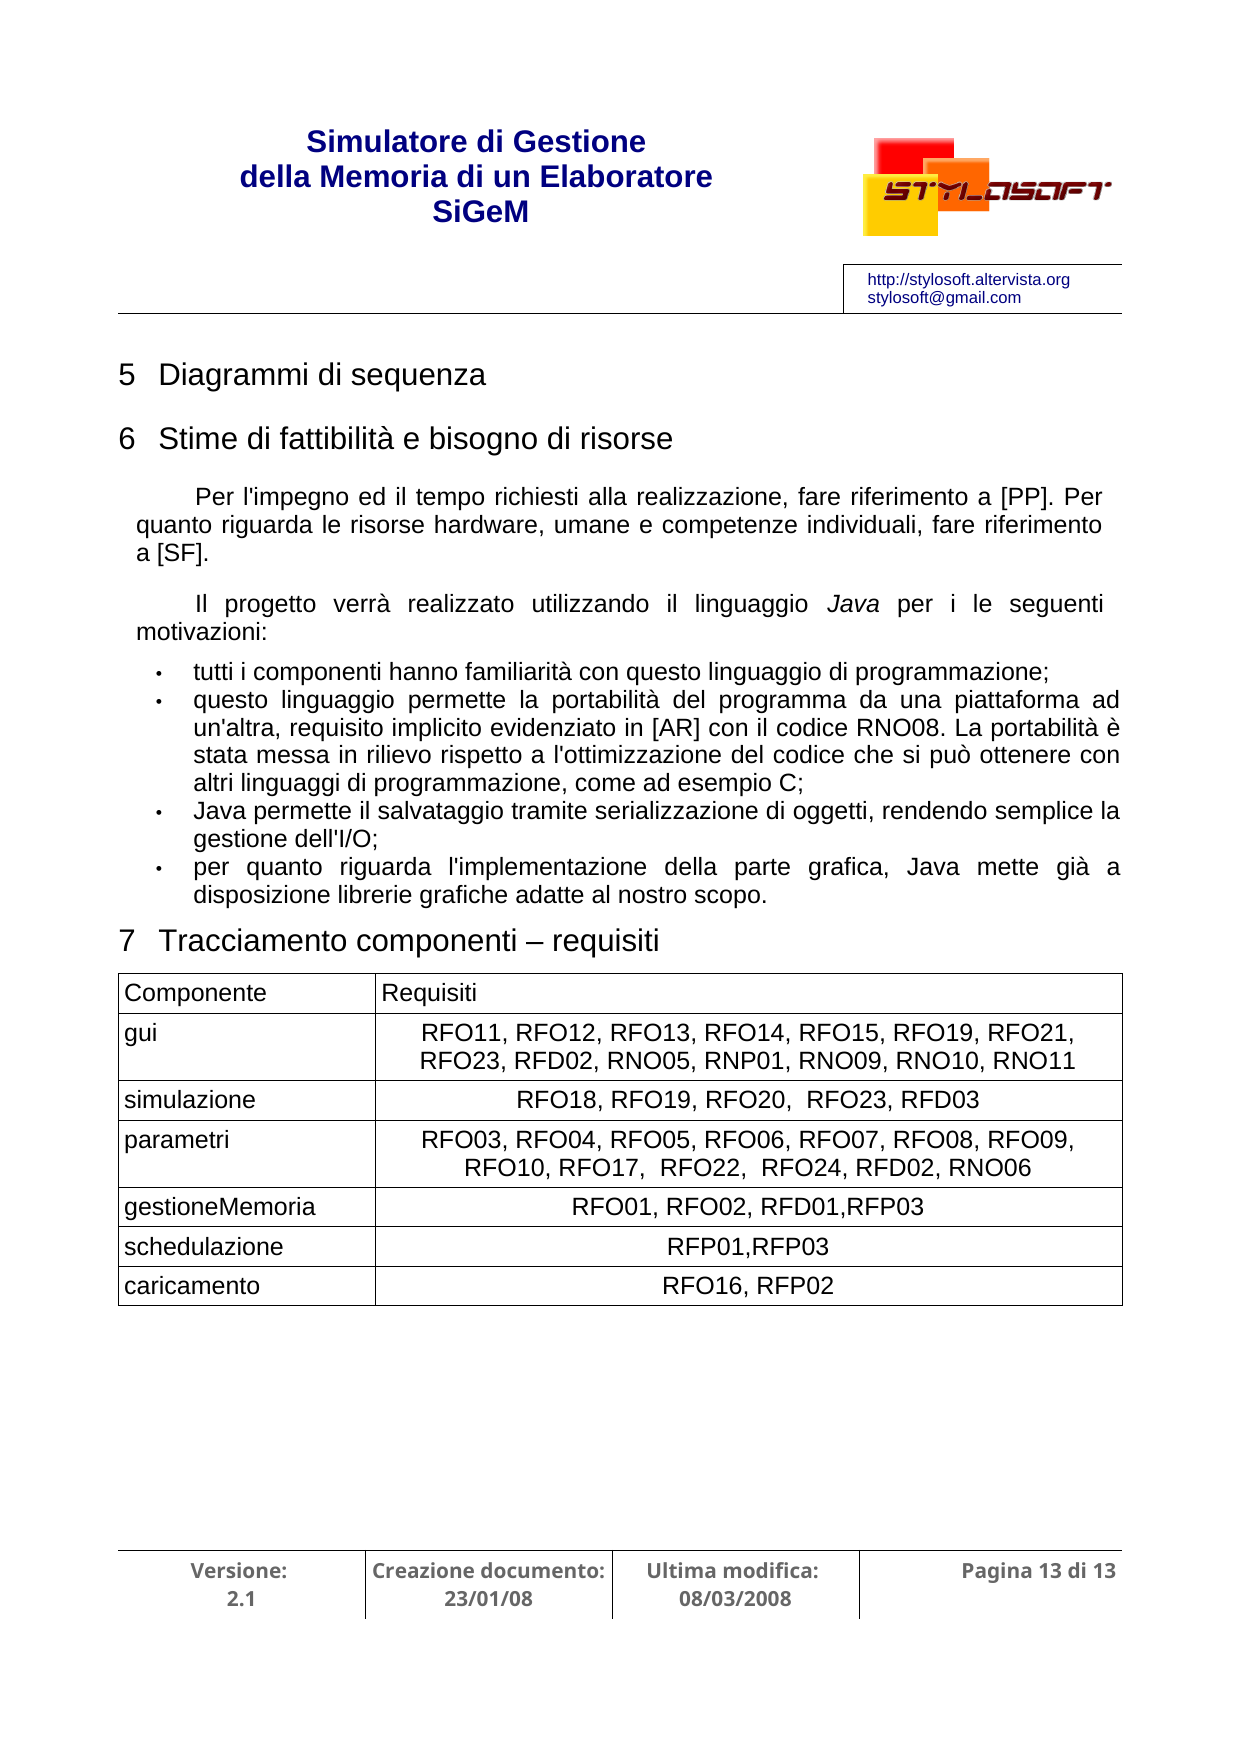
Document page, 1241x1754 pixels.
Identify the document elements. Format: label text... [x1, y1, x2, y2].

picture [848, 123, 1117, 247]
table_cell gestioneMemoria [119, 1188, 375, 1226]
table_cell RFP01,RFP03 [376, 1227, 1122, 1266]
table_cell RFO01, RFO02, RFD01,RFP03 [376, 1188, 1122, 1226]
table_cell RFO16, RFP02 [376, 1267, 1122, 1305]
table_cell gui [119, 1014, 375, 1080]
table_header Requisiti [376, 974, 1122, 1013]
subtitle Stime di fattibilità e bisogno di risorse [118, 421, 1122, 456]
table_cell simulazione [119, 1081, 375, 1119]
table_cell caricamento [119, 1267, 375, 1305]
table_cell RFO18, RFO19, RFO20, RFO23, RFD03 [376, 1081, 1122, 1119]
text Per l'impegno ed il tempo richiesti alla realizzazione, fare riferimento a [PP]. Per quanto riguarda le risorse hardware, umane e competenze individuali, fare riferimento a [SF]. [136, 483, 1104, 566]
list tutti i componenti hanno familiarità con questo linguaggio di programmazione; [156, 657, 1122, 685]
subtitle Diagrammi di sequenza [118, 357, 1122, 392]
list Java permette il salvataggio tramite serializzazione di oggetti, rendendo semplice la gestione dell'I/O; [156, 797, 1122, 853]
text Il progetto verrà realizzato utilizzando il linguaggio Java per i le seguenti motivazioni: [136, 590, 1104, 646]
table_cell schedulazione [119, 1227, 375, 1266]
list questo linguaggio permette la portabilità del programma da una piattaforma ad un'altra, requisito implicito evidenziato in [AR] con il codice RNO08. La portabilità è stata messa in rilievo rispetto a l'ottimizzazione del codice che si può ottenere con altri linguaggi di programmazione, come ad esempio C; [156, 685, 1122, 797]
table_header Componente [119, 974, 375, 1013]
table_cell RFO11, RFO12, RFO13, RFO14, RFO15, RFO19, RFO21, RFO23, RFD02, RNO05, RNP01, RNO09, RNO10, RNO11 [376, 1014, 1122, 1080]
subtitle Tracciamento componenti – requisiti [118, 923, 1122, 958]
list per quanto riguarda l'implementazione della parte grafica, Java mette già a disposizione librerie grafiche adatte al nostro scopo. [156, 853, 1122, 909]
table_cell parametri [119, 1121, 375, 1187]
table_cell RFO03, RFO04, RFO05, RFO06, RFO07, RFO08, RFO09, RFO10, RFO17, RFO22, RFO24, RFD02, RNO06 [376, 1121, 1122, 1187]
